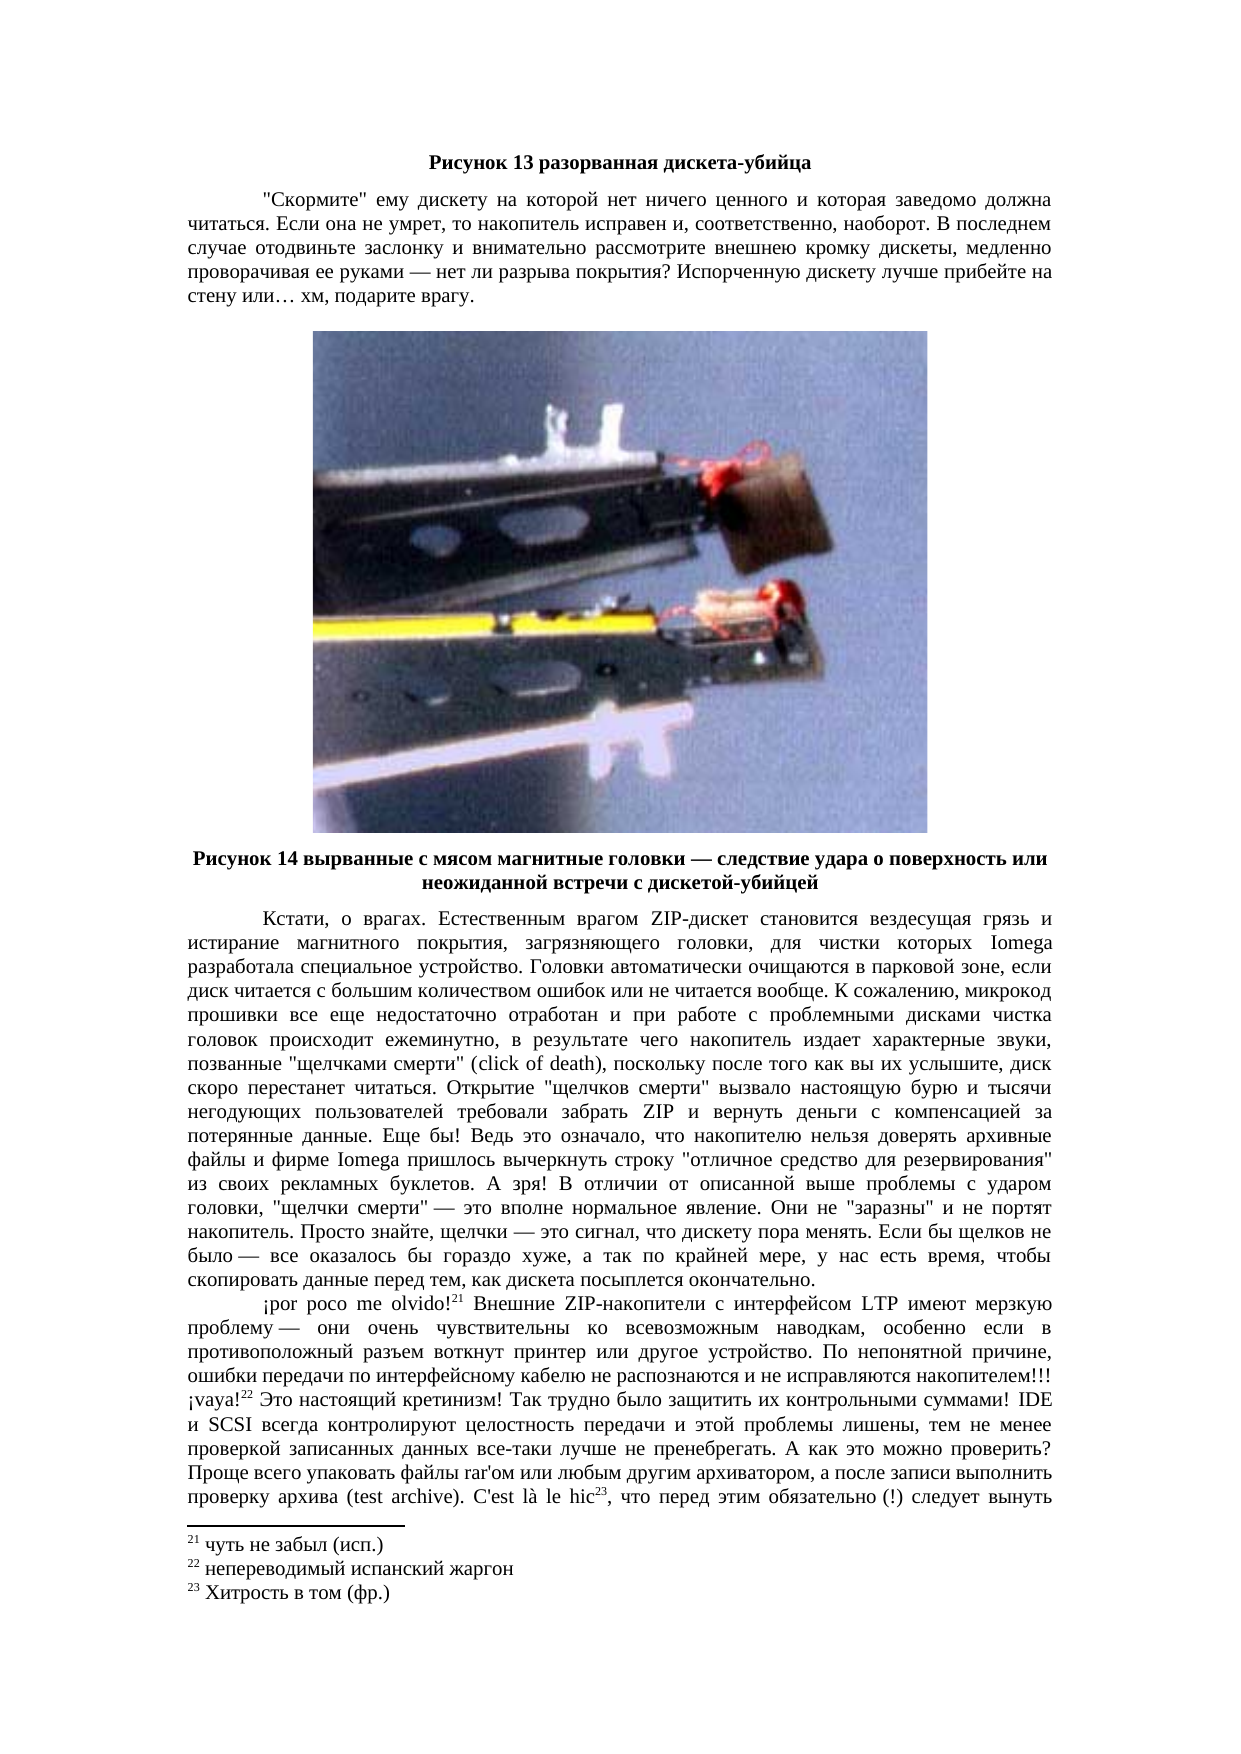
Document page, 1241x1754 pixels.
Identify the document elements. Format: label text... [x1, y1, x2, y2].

text непереводимый испанский жаргон [187, 1556, 1053, 1580]
text Рисунок 14 вырванные с мясом магнитные головки — следствие удара о поверхность или неожиданной встречи с дискетой-убийцей [187, 846, 1053, 894]
picture [312, 331, 928, 833]
text ¡por poco me olvido! Внешние ZIP-накопители с интерфейсом LTP имеют мерзкую проблему — они очень чувствительны ко всевозможным наводкам, особенно если в противоположный разъем воткнут принтер или другое устройство. По непонятной причине, ошибки передачи по интерфейсному кабелю не распознаются и не исправляются накопителем!!! ¡vaya! Это настоящий кретинизм! Так трудно было защитить их контрольными суммами! IDE и SCSI всегда контролируют целостность передачи и этой проблемы лишены, тем не менее проверкой записанных данных все-таки лучше не пренебрегать. А как это можно проверить? Проще всего упаковать файлы rar'ом или любым другим архиватором, а после записи выполнить проверку архива (test archive). C'est là le hic, что перед этим обязательно (!) следует вынуть [187, 1291, 1053, 1508]
text "Скормите" ему дискету на которой нет ничего ценного и которая заведомо должна читаться. Если она не умрет, то накопитель исправен и, соответственно, наоборот. В последнем случае отодвиньте заслонку и внимательно рассмотрите внешнею кромку дискеты, медленно проворачивая ее руками — нет ли разрыва покрытия? Испорченную дискету лучше прибейте на стену или… хм, подарите врагу. [187, 187, 1053, 307]
text Кстати, о врагах. Естественным врагом ZIP-дискет становится вездесущая грязь и истирание магнитного покрытия, загрязняющего головки, для чистки которых Iomega разработала специальное устройство. Головки автоматически очищаются в парковой зоне, если диск читается с большим количеством ошибок или не читается вообще. К сожалению, микрокод прошивки все еще недостаточно отработан и при работе с проблемными дисками чистка головок происходит ежеминутно, в результате чего накопитель издает характерные звуки, позванные "щелчками смерти" (click of death), поскольку после того как вы их услышите, диск скоро перестанет читаться. Открытие "щелчков смерти" вызвало настоящую бурю и тысячи негодующих пользователей требовали забрать ZIP и вернуть деньги с компенсацией за потерянные данные. Еще бы! Ведь это означало, что накопителю нельзя доверять архивные файлы и фирме Iomega пришлось вычеркнуть строку "отличное средство для резервирования" из своих рекламных буклетов. А зря! В отличии от описанной выше проблемы с ударом головки, "щелчки смерти" — это вполне нормальное явление. Они не "заразны" и не портят накопитель. Просто знайте, щелчки — это сигнал, что дискету пора менять. Если бы щелков не было — все оказалось бы гораздо хуже, а так по крайней мере, у нас есть время, чтобы скопировать данные перед тем, как дискета посыплется окончательно. [187, 906, 1053, 1291]
text Рисунок 13 разорванная дискета-убийца [187, 150, 1053, 174]
text Хитрость в том (фр.) [187, 1580, 1053, 1604]
text чуть не забыл (исп.) [187, 1532, 1053, 1556]
